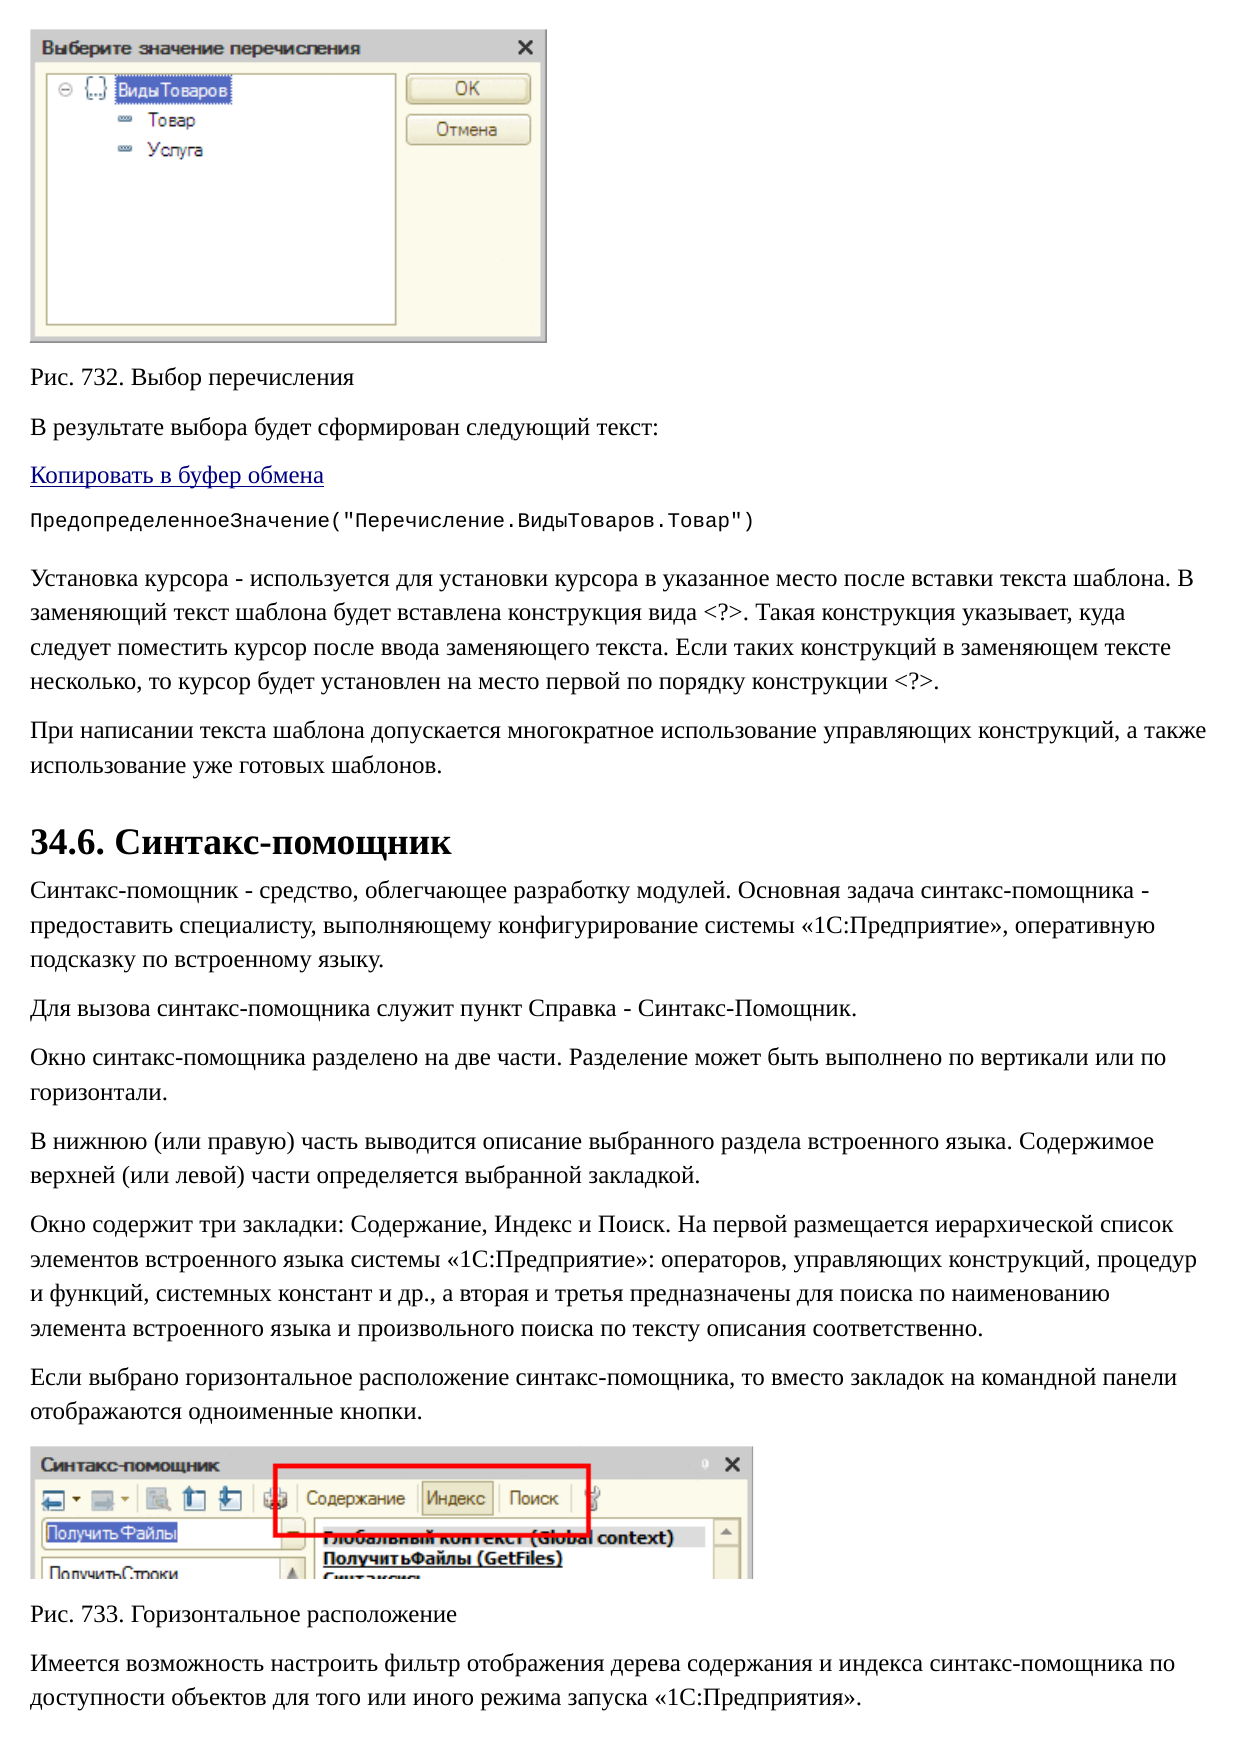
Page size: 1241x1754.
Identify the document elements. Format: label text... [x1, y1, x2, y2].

picture [29, 1445, 754, 1579]
text Окно синтакс-помощника разделено на две части. Разделение может быть выполнено по вертикали или по горизонтали. [30, 1042, 1211, 1106]
text Для вызова синтакс-помощника служит пункт Справка ‑ Синтакс-Помощник. [30, 993, 1211, 1022]
text Синтакс-помощник ‑ средство, облегчающее разработку модулей. Основная задача синтакс-помощника ‑ предоставить специалисту, выполняющему конфигурирование системы «1С:Предприятие», оперативную подсказку по встроенному языку. [30, 875, 1211, 973]
text Установка курсора ‑ используется для установки курсора в указанное место после вставки текста шаблона. В заменяющий текст шаблона будет вставлена конструкция вида <?>. Такая конструкция указывает, куда следует поместить курсор после ввода заменяющего текста. Если таких конструкций в заменяющем тексте несколько, то курсор будет установлен на место первой по порядку конструкции <?>. [30, 563, 1211, 695]
text Рис. 732. Выбор перечисления [30, 362, 1211, 391]
text Окно содержит три закладки: Содержание, Индекс и Поиск. На первой размещается иерархической список элементов встроенного языка системы «1С:Предприятие»: операторов, управляющих конструкций, процедур и функций, системных констант и др., а вторая и третья предназначены для поиска по наименованию элемента встроенного языка и произвольного поиска по тексту описания соответственно. [30, 1209, 1211, 1342]
text В результате выбора будет сформирован следующий текст: [30, 412, 1211, 440]
text Если выбрано горизонтальное расположение синтакс-помощника, то вместо закладок на командной панели отображаются одноименные кнопки. [30, 1362, 1211, 1425]
text В нижнюю (или правую) часть выводится описание выбранного раздела встроенного языка. Содержимое верхней (или левой) части определяется выбранной закладкой. [30, 1126, 1211, 1189]
subtitle 34.6. Синтакс-помощник [30, 820, 1211, 863]
text Рис. 733. Горизонтальное расположение [30, 1599, 1211, 1627]
picture [29, 28, 547, 343]
text При написании текста шаблона допускается многократное использование управляющих конструкций, а также использование уже готовых шаблонов. [30, 715, 1211, 778]
text Имеется возможность настроить фильтр отображения дерева содержания и индекса синтакс-помощника по доступности объектов для того или иного режима запуска «1С:Предприятия». [30, 1648, 1211, 1711]
text Копировать в буфер обмена [30, 461, 1211, 489]
text ПредопределенноеЗначение("Перечисление.ВидыТоваров.Товар") [30, 510, 1211, 533]
